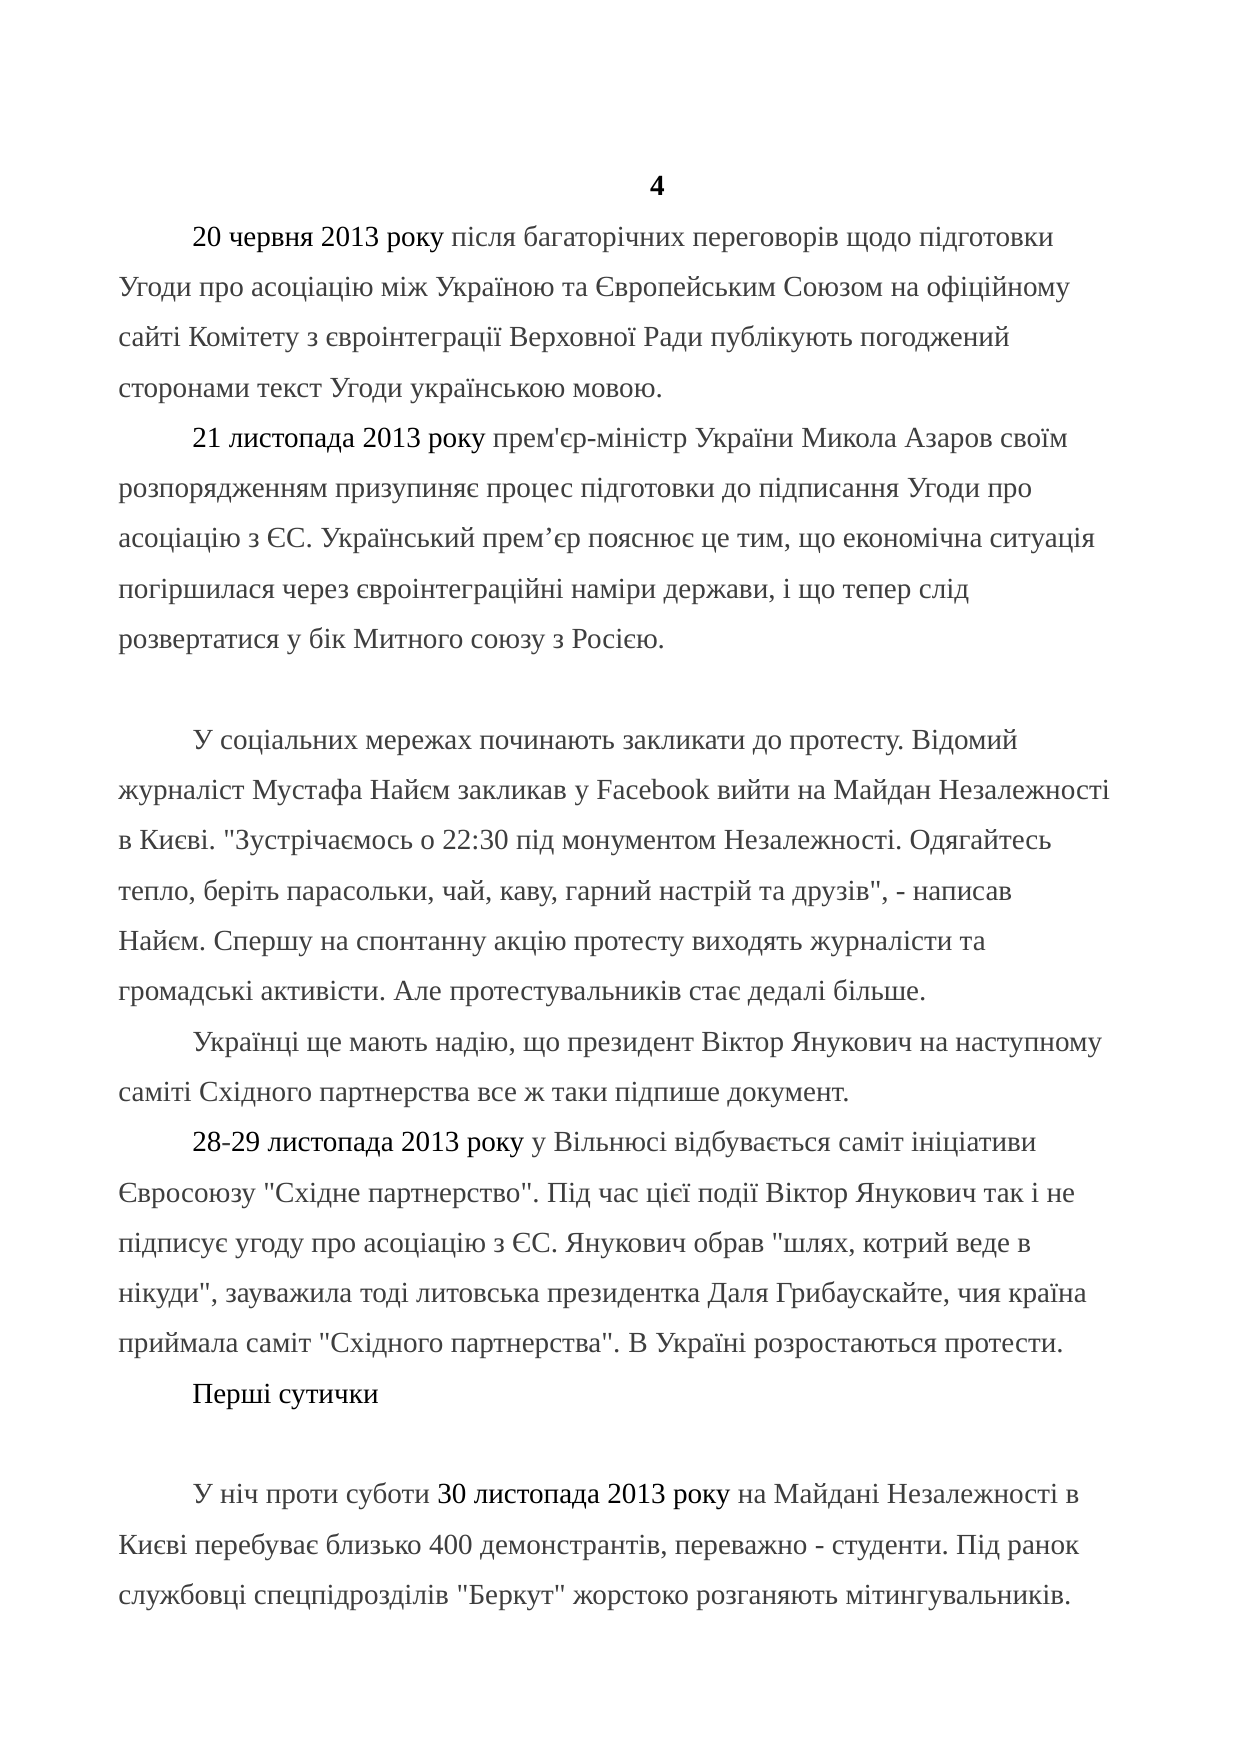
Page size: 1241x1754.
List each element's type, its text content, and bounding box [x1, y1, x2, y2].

text 20 червня 2013 року після багаторічних переговорів щодо підготовки Угоди про асоціацію між Україною та Європейським Союзом на офіційному сайті Комітету з євроінтеграції Верховної Ради публікують погоджений сторонами текст Угоди українською мовою. [118, 219, 1122, 403]
text Українці ще мають надію, що президент Віктор Янукович на наступному саміті Східного партнерства все ж таки підпише документ. [118, 1024, 1122, 1108]
title 4 [118, 168, 1122, 202]
text 28-29 листопада 2013 року у Вільнюсі відбувається саміт ініціативи Євросоюзу "Східне партнерство". Під час цієї події Віктор Янукович так і не підписує угоду про асоціацію з ЄС. Янукович обрав "шлях, котрий веде в нікуди", зауважила тоді литовська президентка Даля Грибаускайте, чия країна приймала саміт "Східного партнерства". В Україні розростаються протести. [118, 1124, 1122, 1359]
text У ніч проти суботи 30 листопада 2013 року на Майдані Незалежності в Києві перебуває близько 400 демонстрантів, переважно - студенти. Під ранок службовці спецпідрозділів "Беркут" жорстоко розганяють мітингувальників. [118, 1477, 1122, 1611]
text 21 листопада 2013 року прем'єр-міністр України Микола Азаров своїм розпорядженням призупиняє процес підготовки до підписання Угоди про асоціацію з ЄС. Український прем’єр пояснює це тим, що економічна ситуація погіршилася через євроінтеграційні наміри держави, і що тепер слід розвертатися у бік Митного союзу з Росією. [118, 420, 1122, 655]
text Перші сутички [118, 1376, 1122, 1409]
text У соціальних мережах починають закликати до протесту. Відомий журналіст Мустафа Найєм закликав у Facebook вийти на Майдан Незалежності в Києві. "Зустрічаємось о 22:30 під монументом Незалежності. Одягайтесь тепло, беріть парасольки, чай, каву, гарний настрій та друзів", - написав Найєм. Спершу на спонтанну акцію протесту виходять журналісти та громадські активісти. Але протестувальників стає дедалі більше. [118, 722, 1122, 1007]
